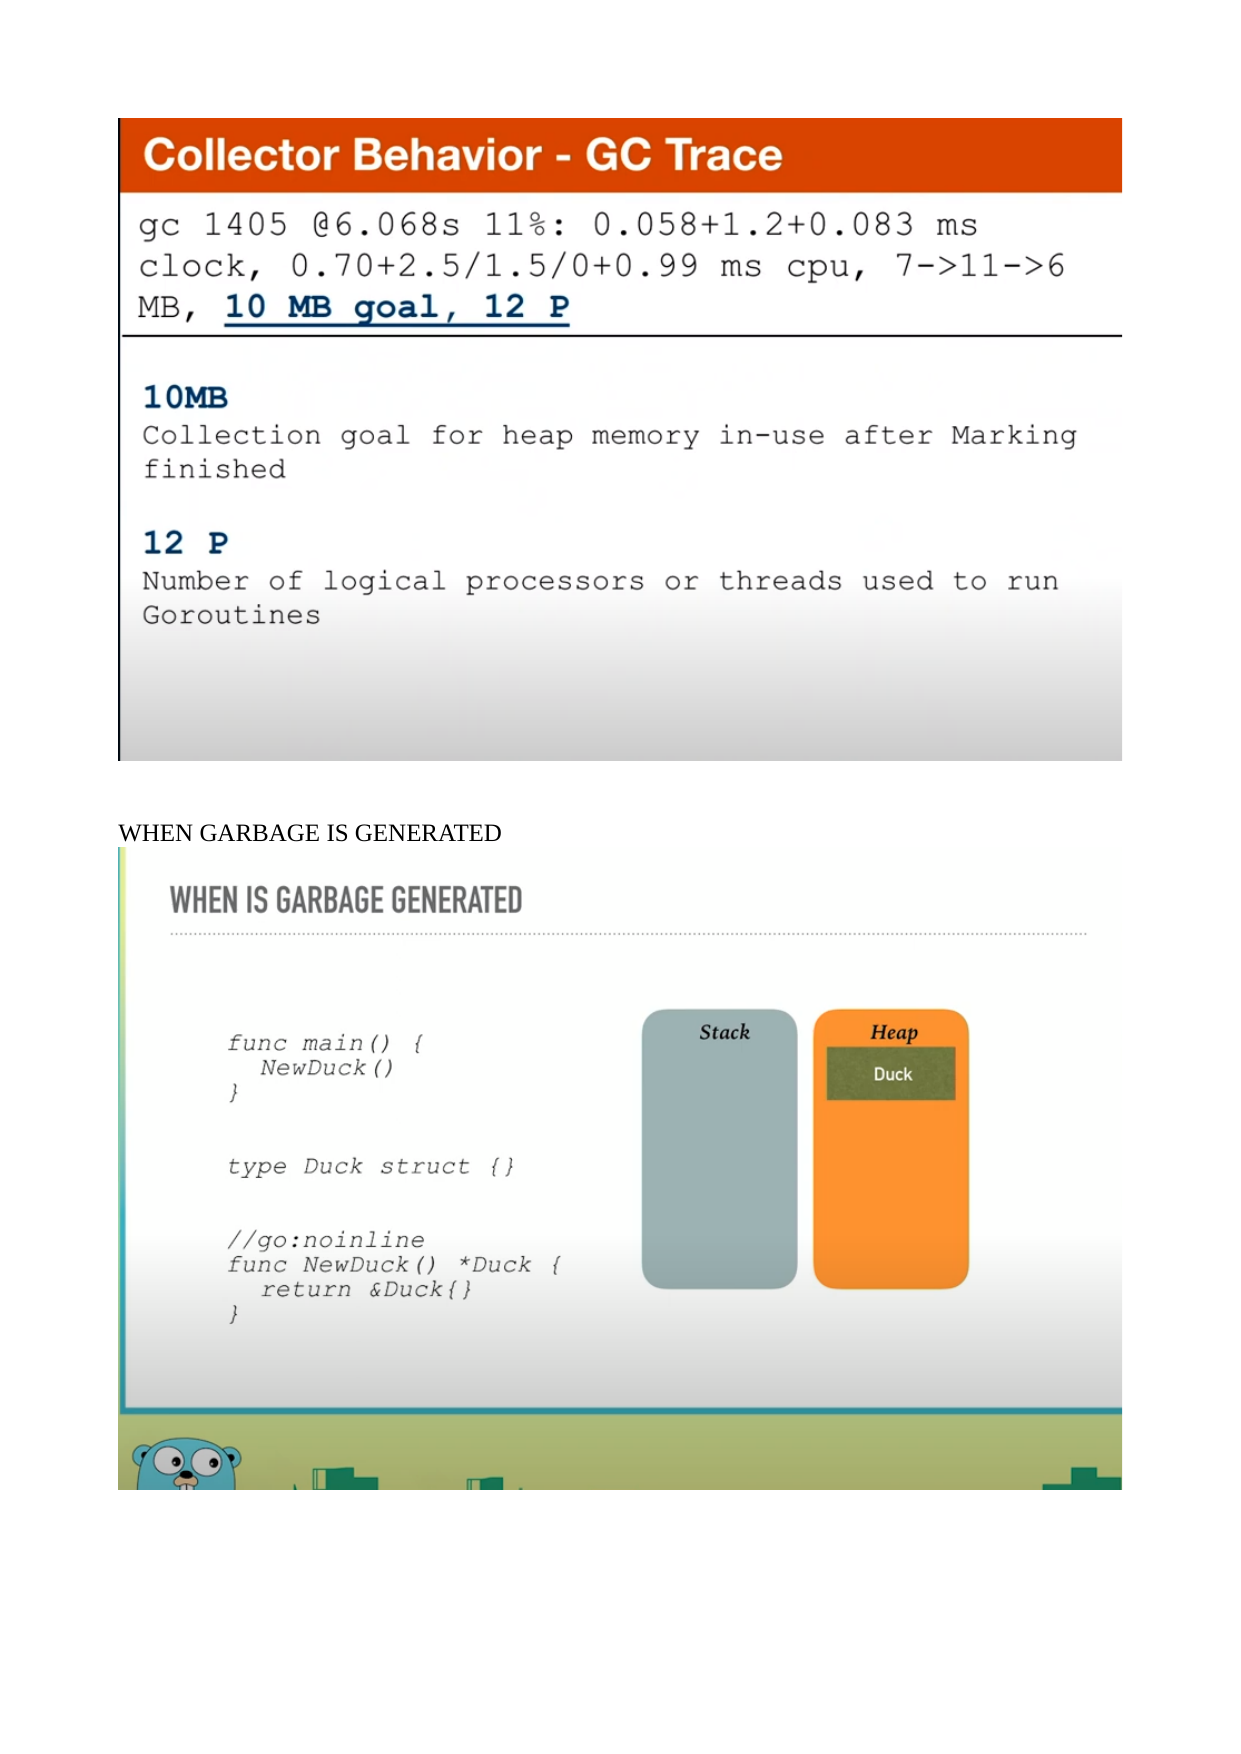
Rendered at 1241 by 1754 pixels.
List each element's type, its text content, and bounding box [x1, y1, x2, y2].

text [118, 1547, 1122, 1604]
picture [118, 118, 1123, 761]
picture [118, 847, 1123, 1490]
text WHEN GARBAGE IS GENERATED [118, 818, 1122, 847]
